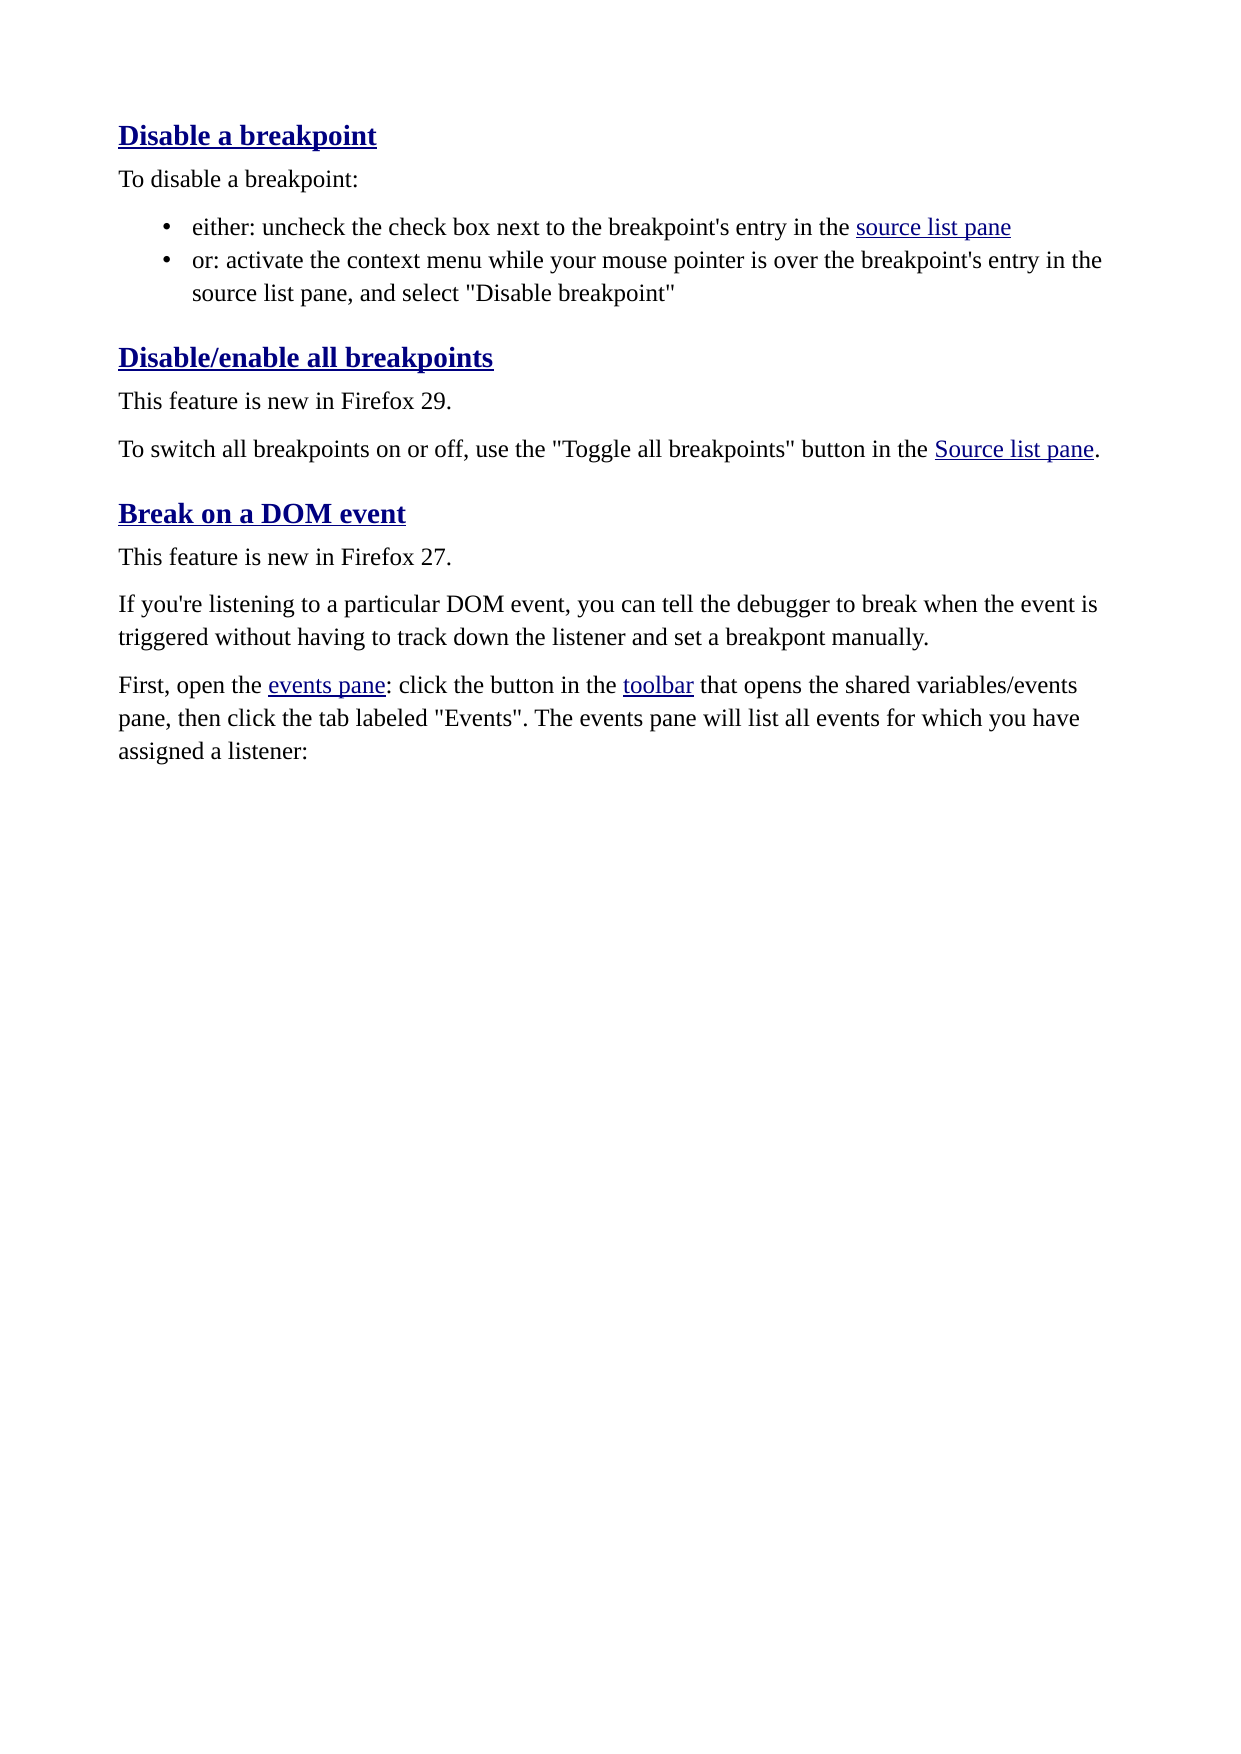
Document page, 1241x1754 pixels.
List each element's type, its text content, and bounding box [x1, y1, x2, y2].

subtitle Disable a breakpoint [118, 118, 1122, 152]
text To disable a breakpoint: [118, 164, 1122, 193]
subtitle Break on a DOM event [118, 496, 1122, 529]
text First, open the events pane: click the button in the toolbar that opens the shared variables/events pane, then click the tab labeled "Events". The events pane will list all events for which you have assigned a listener: [118, 670, 1122, 765]
subtitle Disable/enable all breakpoints [118, 340, 1122, 373]
list or: activate the context menu while your mouse pointer is over the breakpoint's entry in the source list pane, and select "Disable breakpoint" [162, 245, 1122, 307]
text This feature is new in Firefox 29. [118, 386, 1122, 415]
text If you're listening to a particular DOM event, you can tell the debugger to break when the event is triggered without having to track down the listener and set a breakpont manually. [118, 589, 1122, 651]
text To switch all breakpoints on or off, use the "Toggle all breakpoints" button in the Source list pane. [118, 434, 1122, 462]
text This feature is new in Firefox 27. [118, 542, 1122, 571]
list either: uncheck the check box next to the breakpoint's entry in the source list pane [162, 212, 1122, 241]
